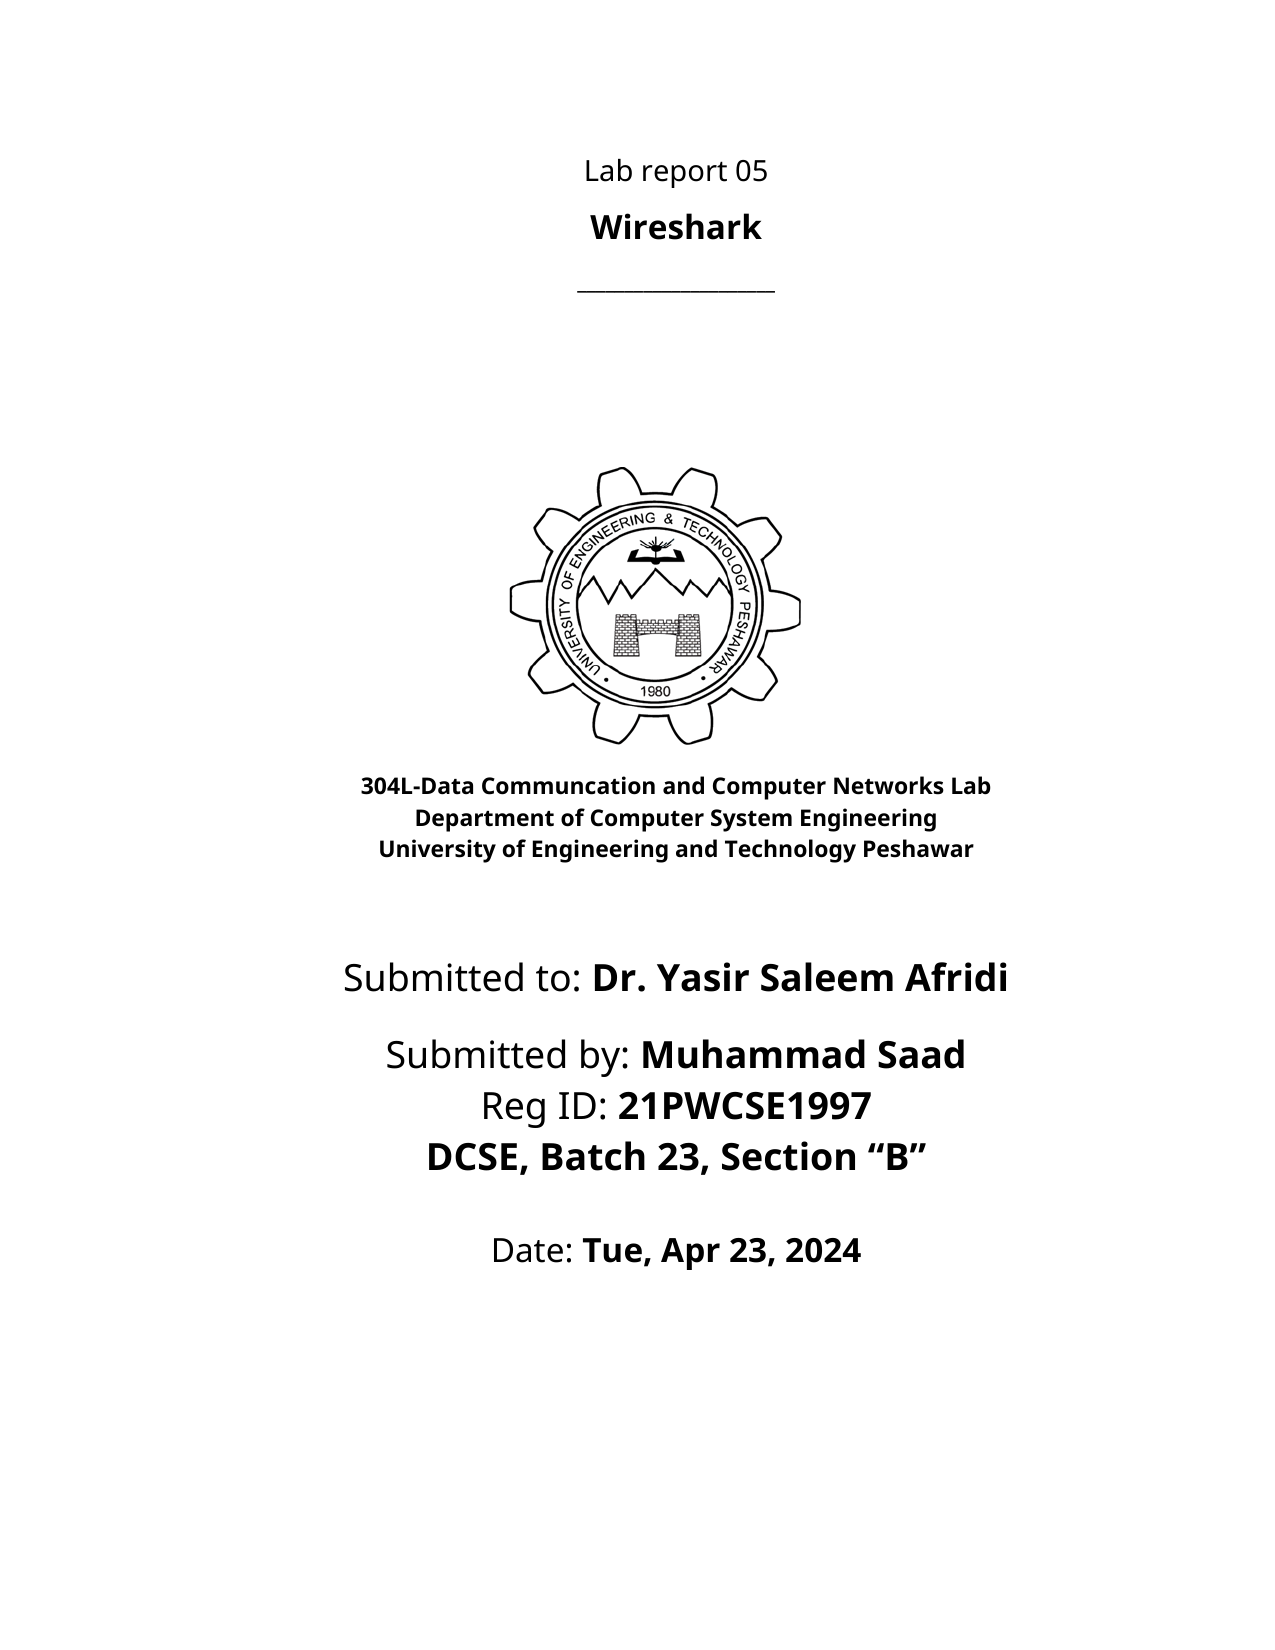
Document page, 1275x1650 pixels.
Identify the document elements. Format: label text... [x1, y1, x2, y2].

text 304L-Data Communcation and Computer Networks Lab [150, 770, 1202, 801]
picture [509, 467, 801, 745]
text Lab report 05 [150, 150, 1202, 190]
text DCSE, Batch 23, Section “B” [150, 1131, 1202, 1182]
text Department of Computer System Engineering [150, 801, 1202, 833]
text Submitted to: Dr. Yasir Saleem Afridi [150, 951, 1202, 1002]
text _____________________ [150, 264, 1202, 296]
text Date: Tue, Apr 23, 2024 [150, 1227, 1202, 1272]
text Submitted by: Muhammad Saad [150, 1028, 1202, 1079]
text Wireshark [150, 204, 1202, 249]
text Reg ID: 21PWCSE1997 [150, 1079, 1202, 1131]
text University of Engineering and Technology Peshawar [150, 833, 1202, 864]
